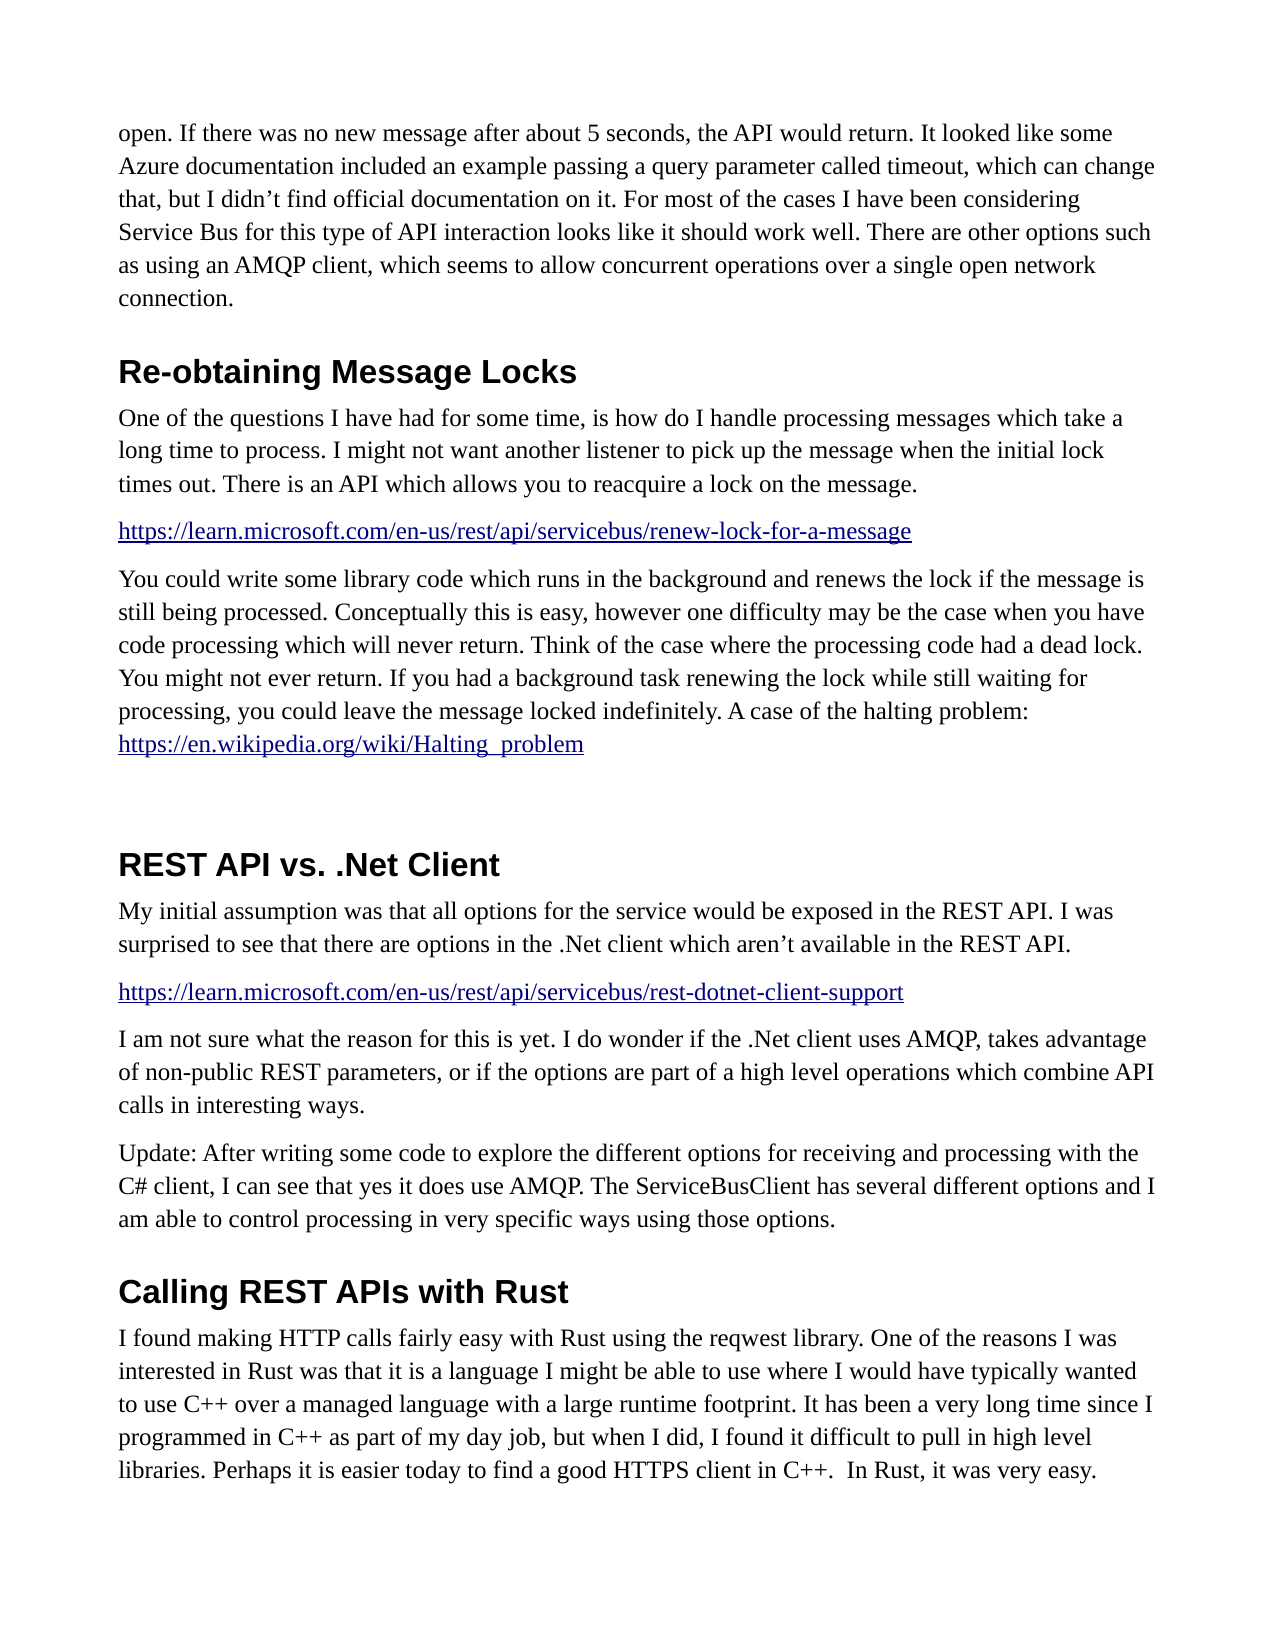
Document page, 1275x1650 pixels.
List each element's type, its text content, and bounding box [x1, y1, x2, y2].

text I am not sure what the reason for this is yet. I do wonder if the .Net client uses AMQP, takes advantage of non-public REST parameters, or if the options are part of a high level operations which combine API calls in interesting ways. [118, 1024, 1157, 1119]
text One of the questions I have had for some time, is how do I handle processing messages which take a long time to process. I might not want another listener to pick up the message when the initial lock times out. There is an API which allows you to reacquire a lock on the message. [118, 403, 1157, 497]
text https://learn.microsoft.com/en-us/rest/api/servicebus/rest-dotnet-client-support [118, 977, 1157, 1005]
text You could write some library code which runs in the background and renews the lock if the message is still being processed. Conceptually this is easy, however one difficulty may be the case when you have code processing which will never return. Think of the case where the processing code had a dead lock. You might not ever return. If you had a background task renewing the lock while still waiting for processing, you could leave the message locked indefinitely. A case of the halting problem: https://en.wikipedia.org/wiki/Halting_problem [118, 564, 1157, 758]
text https://learn.microsoft.com/en-us/rest/api/servicebus/renew-lock-for-a-message [118, 516, 1157, 545]
text I found making HTTP calls fairly easy with Rust using the reqwest library. One of the reasons I was interested in Rust was that it is a language I might be able to use where I would have typically wanted to use C++ over a managed language with a large runtime footprint. It has been a very long time since I programmed in C++ as part of my day job, but when I did, I found it difficult to pull in high level libraries. Perhaps it is easier today to find a good HTTPS client in C++. In Rust, it was very easy. [118, 1323, 1157, 1484]
subtitle REST API vs. .Net Client [118, 845, 1157, 883]
subtitle Re-obtaining Message Locks [118, 352, 1157, 390]
text open. If there was no new message after about 5 seconds, the API would return. It looked like some Azure documentation included an example passing a query parameter called timeout, which can change that, but I didn’t find official documentation on it. For most of the cases I have been considering Service Bus for this type of API interaction looks like it should work well. There are other options such as using an AMQP client, which seems to allow concurrent operations over a single open network connection. [118, 118, 1157, 312]
text Update: After writing some code to explore the different options for receiving and processing with the C# client, I can see that yes it does use AMQP. The ServiceBusClient has several different options and I am able to control processing in very specific ways using those options. [118, 1138, 1157, 1233]
text My initial assumption was that all options for the service would be exposed in the REST API. I was surprised to see that there are options in the .Net client which aren’t available in the REST API. [118, 896, 1157, 958]
subtitle Calling REST APIs with Rust [118, 1272, 1157, 1311]
